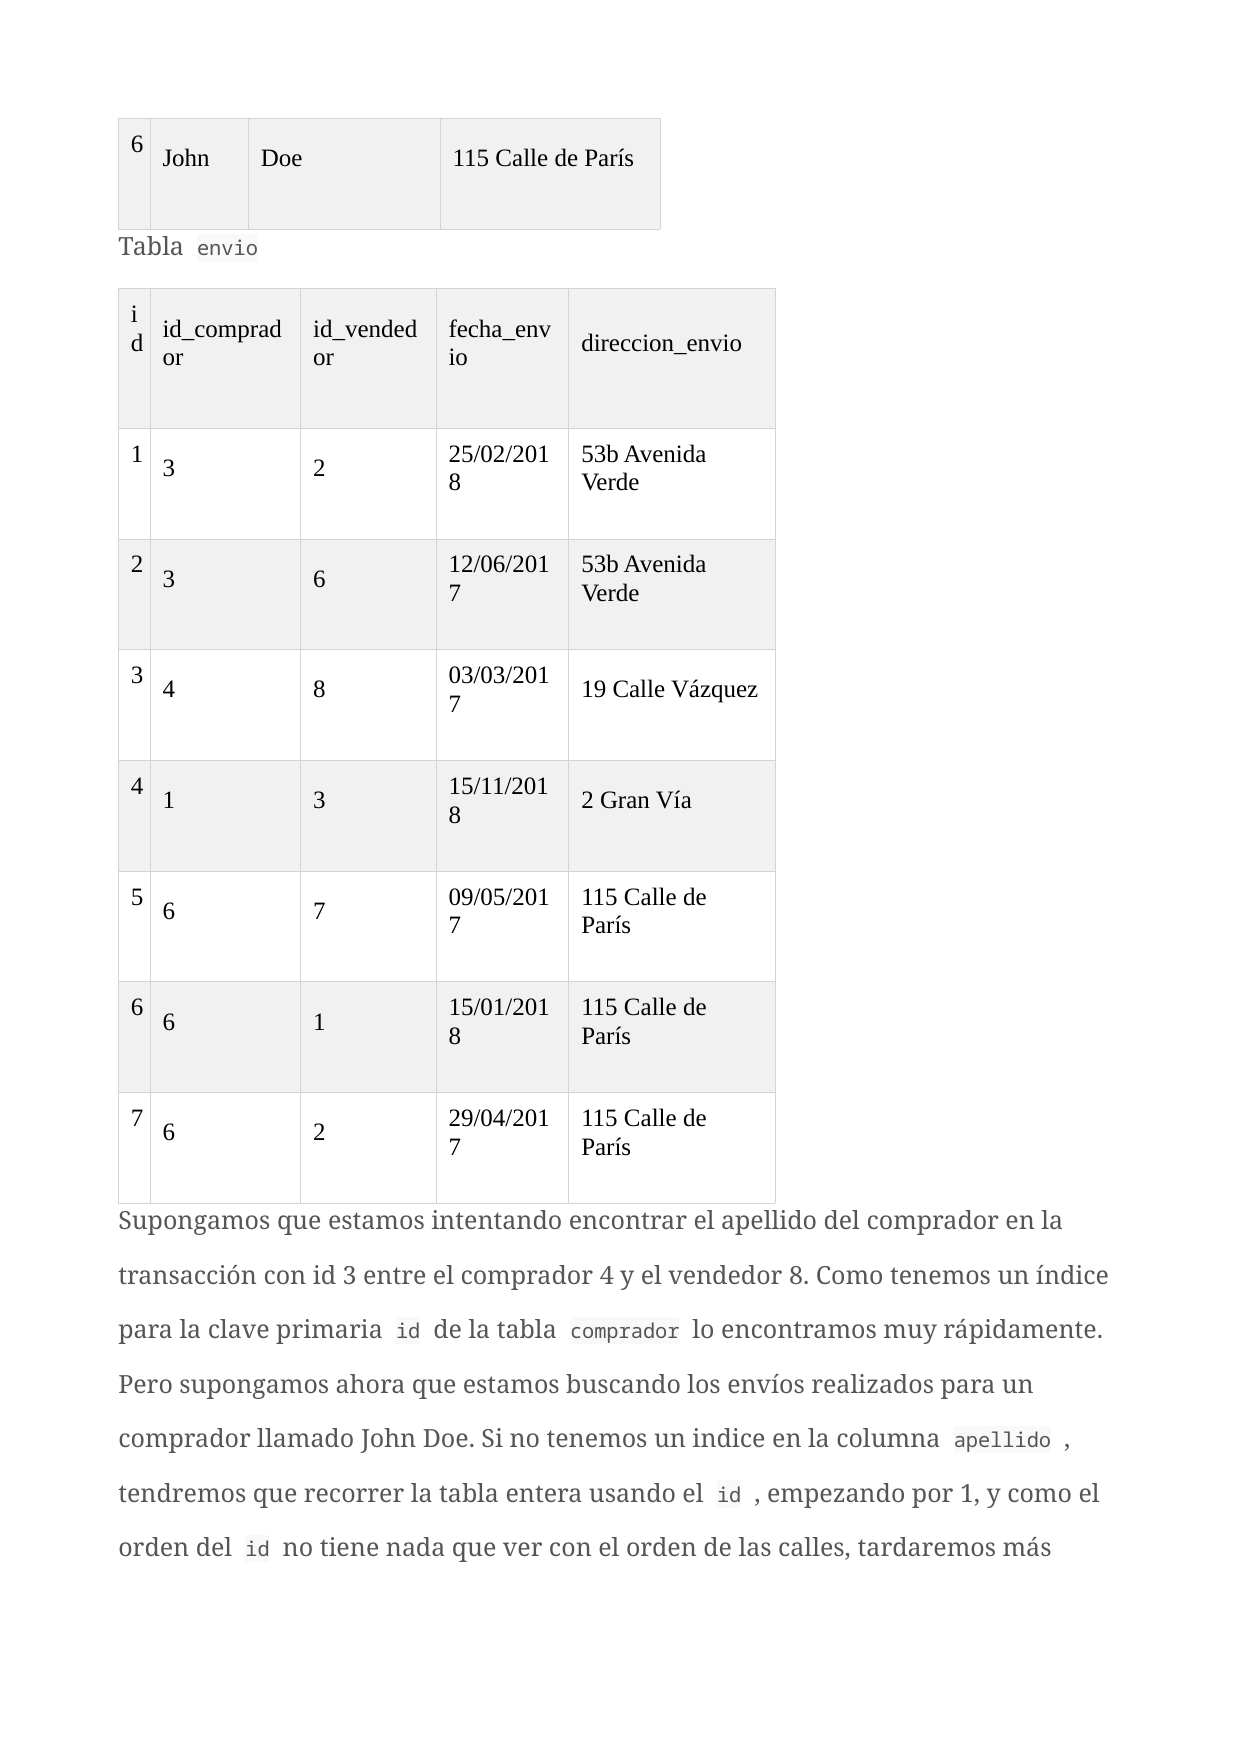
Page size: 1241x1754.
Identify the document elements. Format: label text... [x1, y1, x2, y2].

table_cell 2 [301, 429, 436, 538]
table_cell 53b Avenida Verde [569, 540, 775, 649]
table_cell 1 [119, 429, 150, 538]
table_cell 03/03/2017 [437, 650, 568, 760]
table_cell 1 [301, 982, 436, 1092]
table_cell 15/11/2018 [437, 761, 568, 871]
table_cell 53b Avenida Verde [569, 429, 775, 538]
text Supongamos que estamos intentando encontrar el apellido del comprador en la transacción con id 3 entre el comprador 4 y el vendedor 8. Como tenemos un índice para la clave primaria id de la tabla comprador lo encontramos muy rápidamente. [118, 1203, 1122, 1346]
table_cell 115 Calle de París [569, 982, 775, 1092]
table_header id_vendedor [301, 289, 436, 428]
table_cell 15/01/2018 [437, 982, 568, 1092]
table_header fecha_envio [437, 289, 568, 428]
table_header id [119, 289, 150, 428]
text Tabla envio [118, 229, 1122, 263]
table_cell 6 [151, 1093, 300, 1203]
table_cell 2 Gran Vía [569, 761, 775, 871]
table_cell 4 [151, 650, 300, 760]
table_header id_comprador [151, 289, 300, 428]
table_cell 6 [151, 872, 300, 981]
table_cell 3 [119, 650, 150, 760]
table_cell Doe [249, 119, 440, 229]
table_cell 8 [301, 650, 436, 760]
table_cell 09/05/2017 [437, 872, 568, 981]
table_cell 3 [151, 429, 300, 538]
table_cell 115 Calle de París [569, 872, 775, 981]
table_cell John [151, 119, 248, 229]
text Pero supongamos ahora que estamos buscando los envíos realizados para un comprador llamado John Doe. Si no tenemos un indice en la columna apellido , tendremos que recorrer la tabla entera usando el id , empezando por 1, y como el orden del id no tiene nada que ver con el orden de las calles, tardaremos más [118, 1366, 1122, 1564]
table_cell 4 [119, 761, 150, 871]
table_cell 6 [151, 982, 300, 1092]
table_cell 1 [151, 761, 300, 871]
table_cell 5 [119, 872, 150, 981]
table_cell 19 Calle Vázquez [569, 650, 775, 760]
table_cell 6 [119, 119, 150, 229]
table_cell 6 [119, 982, 150, 1092]
table_cell 3 [151, 540, 300, 649]
table_header direccion_envio [569, 289, 775, 428]
table_cell 2 [119, 540, 150, 649]
table_cell 7 [301, 872, 436, 981]
table_cell 7 [119, 1093, 150, 1203]
table_cell 29/04/2017 [437, 1093, 568, 1203]
table_cell 115 Calle de París [569, 1093, 775, 1203]
table_cell 3 [301, 761, 436, 871]
table_cell 25/02/2018 [437, 429, 568, 538]
table_cell 6 [301, 540, 436, 649]
table_cell 2 [301, 1093, 436, 1203]
table_cell 115 Calle de París [441, 119, 660, 229]
table_cell 12/06/2017 [437, 540, 568, 649]
